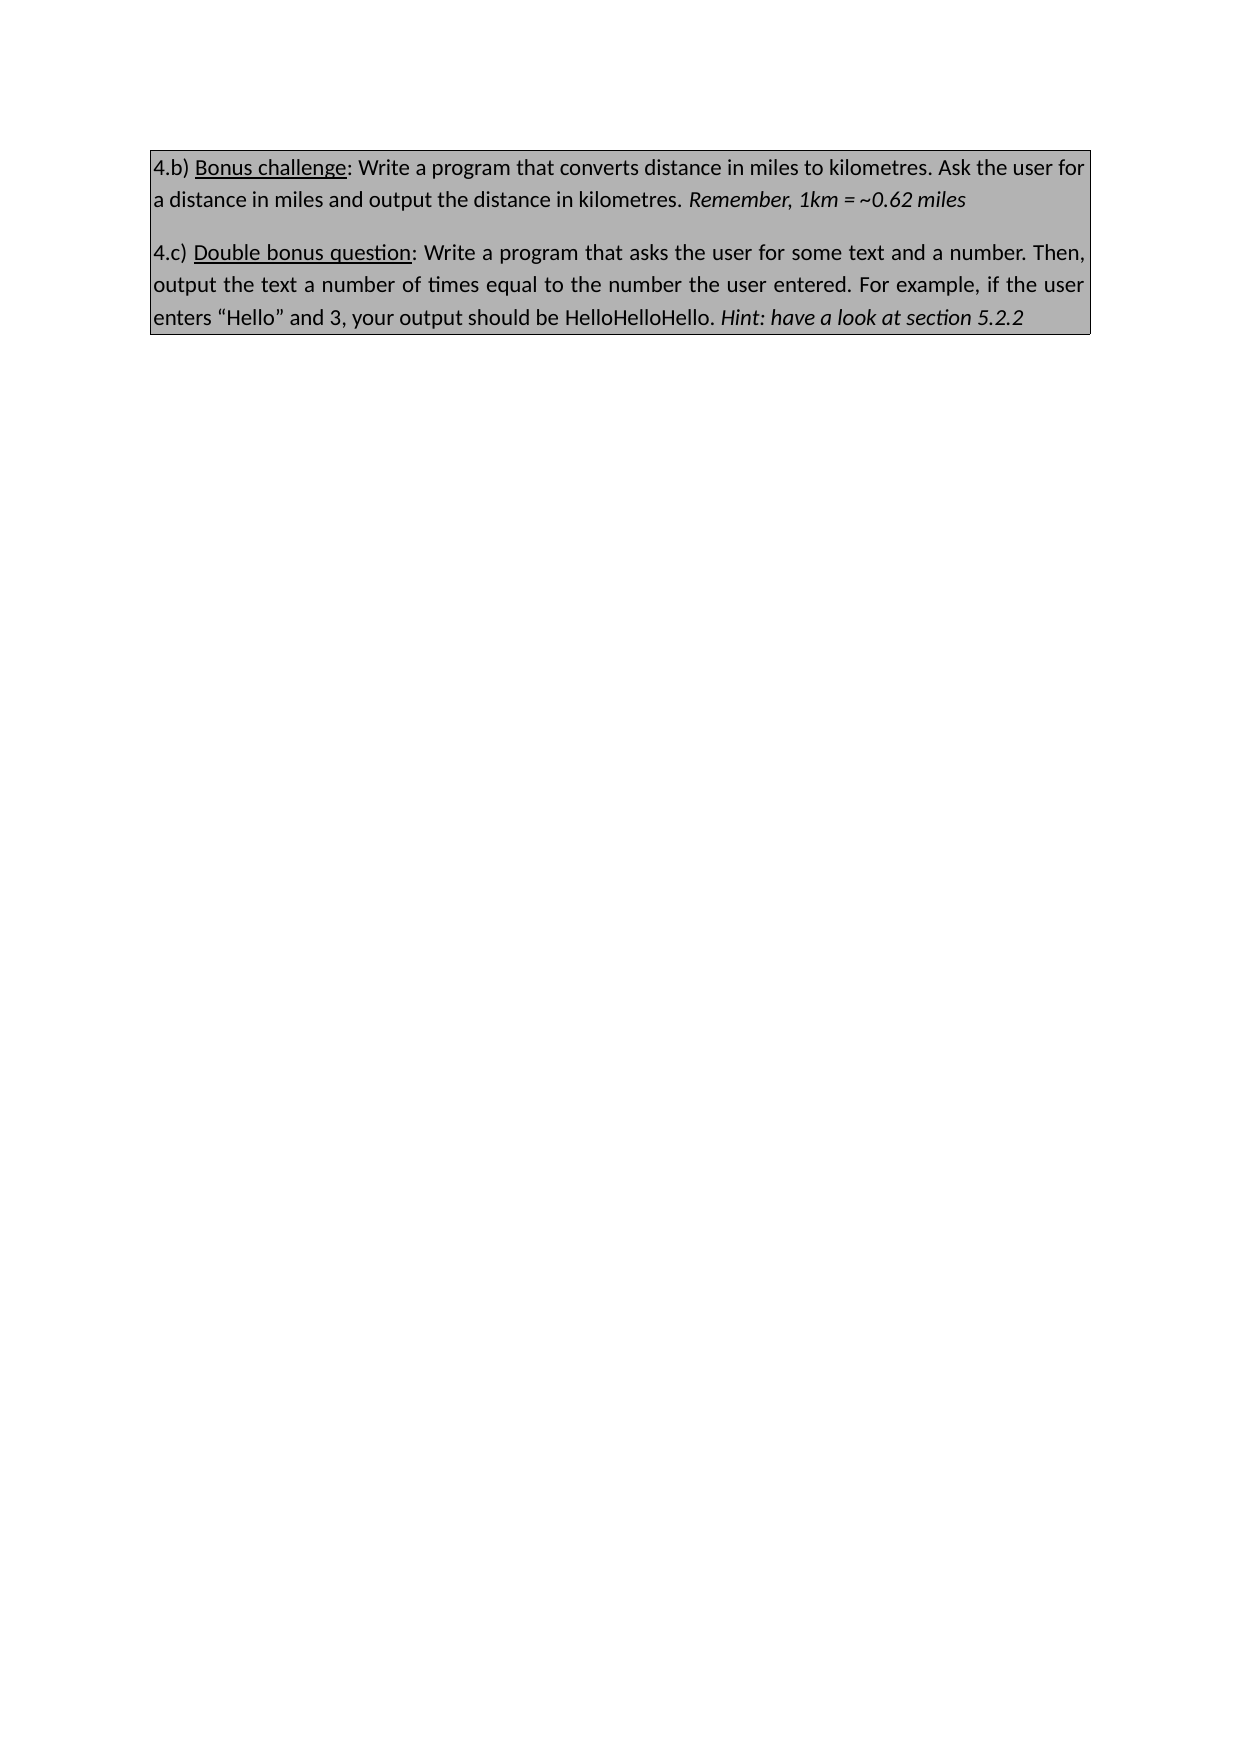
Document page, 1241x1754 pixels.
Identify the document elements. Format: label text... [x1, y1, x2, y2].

text 4.c) Double bonus question: Write a program that asks the user for some text and a number. Then, output the text a number of times equal to the number the user entered. For example, if the user enters “Hello” and 3, your output should be HelloHelloHello. Hint: have a look at section 5.2.2 [151, 235, 1090, 334]
text 4.b) Bonus challenge: Write a program that converts distance in miles to kilometres. Ask the user for a distance in miles and output the distance in kilometres. Remember, 1km = ~0.62 miles [151, 151, 1090, 213]
